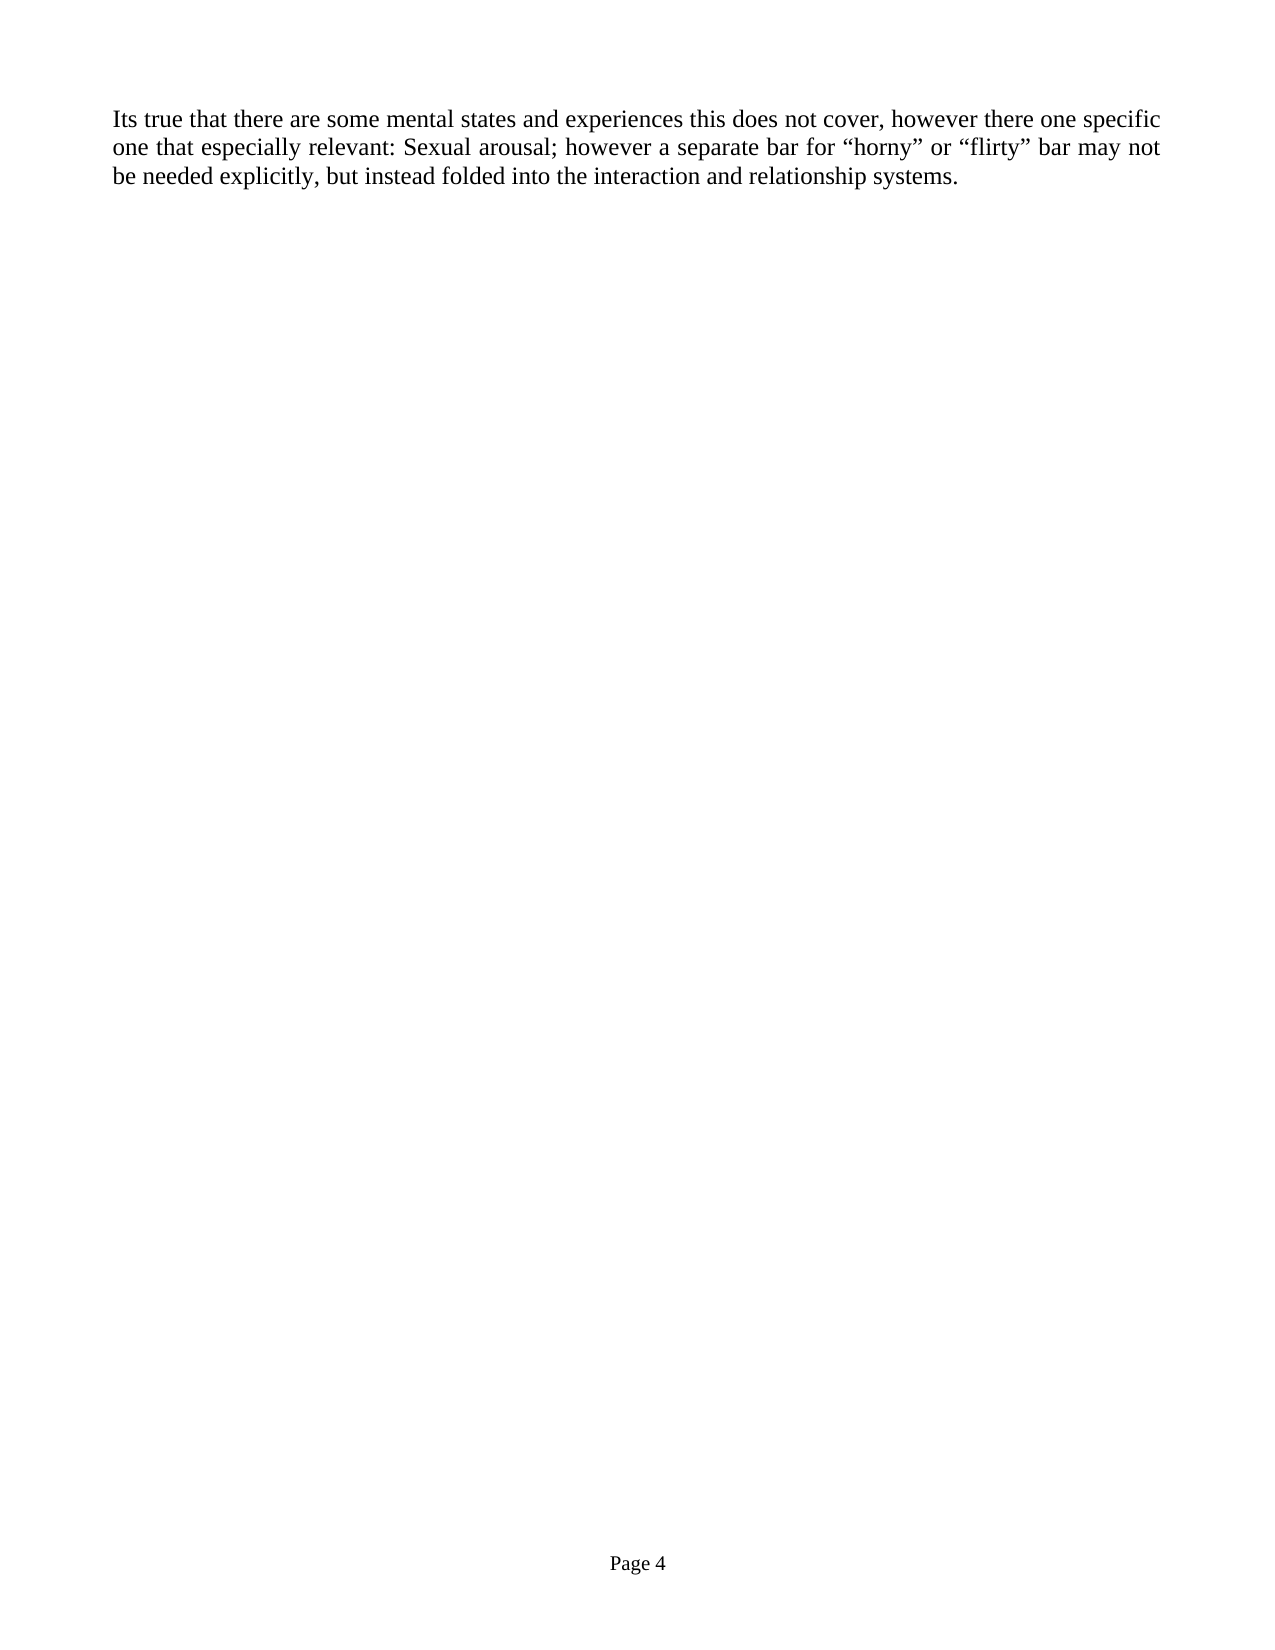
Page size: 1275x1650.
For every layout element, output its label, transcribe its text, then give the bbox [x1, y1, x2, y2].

text Its true that there are some mental states and experiences this does not cover, however there one specific one that especially relevant: Sexual arousal; however a separate bar for “horny” or “flirty” bar may not be needed explicitly, but instead folded into the interaction and relationship systems. [112, 104, 1162, 190]
